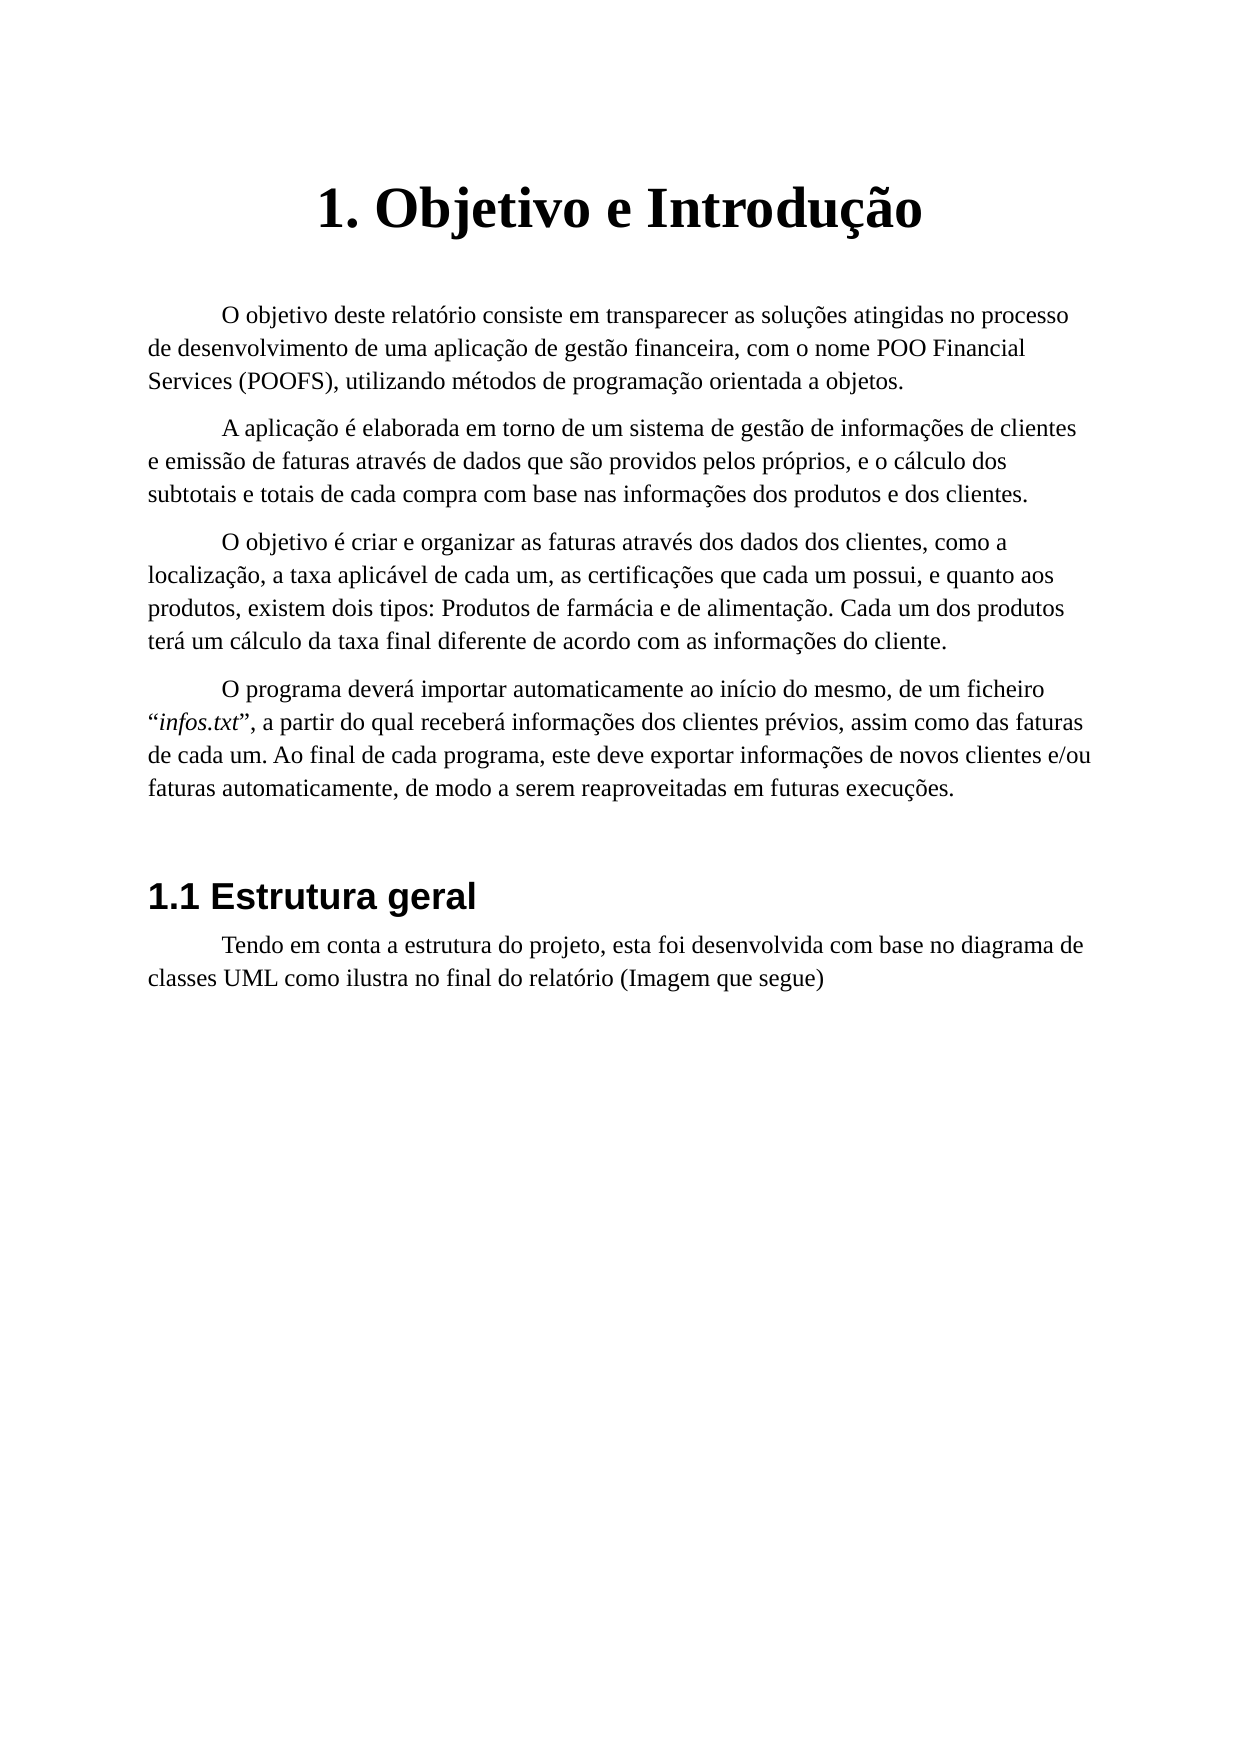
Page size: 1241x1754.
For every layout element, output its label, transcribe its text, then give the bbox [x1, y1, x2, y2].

text Tendo em conta a estrutura do projeto, esta foi desenvolvida com base no diagrama de classes UML como ilustra no final do relatório (Imagem que segue) [148, 930, 1093, 992]
title 1. Objetivo e Introdução [148, 173, 1093, 240]
text A aplicação é elaborada em torno de um sistema de gestão de informações de clientes e emissão de faturas através de dados que são providos pelos próprios, e o cálculo dos subtotais e totais de cada compra com base nas informações dos produtos e dos clientes. [148, 413, 1093, 508]
subtitle 1.1 Estrutura geral [148, 874, 1093, 917]
text O objetivo é criar e organizar as faturas através dos dados dos clientes, como a localização, a taxa aplicável de cada um, as certificações que cada um possui, e quanto aos produtos, existem dois tipos: Produtos de farmácia e de alimentação. Cada um dos produtos terá um cálculo da taxa final diferente de acordo com as informações do cliente. [148, 527, 1093, 655]
text O objetivo deste relatório consiste em transparecer as soluções atingidas no processo de desenvolvimento de uma aplicação de gestão financeira, com o nome POO Financial Services (POOFS), utilizando métodos de programação orientada a objetos. [148, 300, 1093, 394]
text O programa deverá importar automaticamente ao início do mesmo, de um ficheiro “infos.txt”, a partir do qual receberá informações dos clientes prévios, assim como das faturas de cada um. Ao final de cada programa, este deve exportar informações de novos clientes e/ou faturas automaticamente, de modo a serem reaproveitadas em futuras execuções. [148, 674, 1093, 802]
